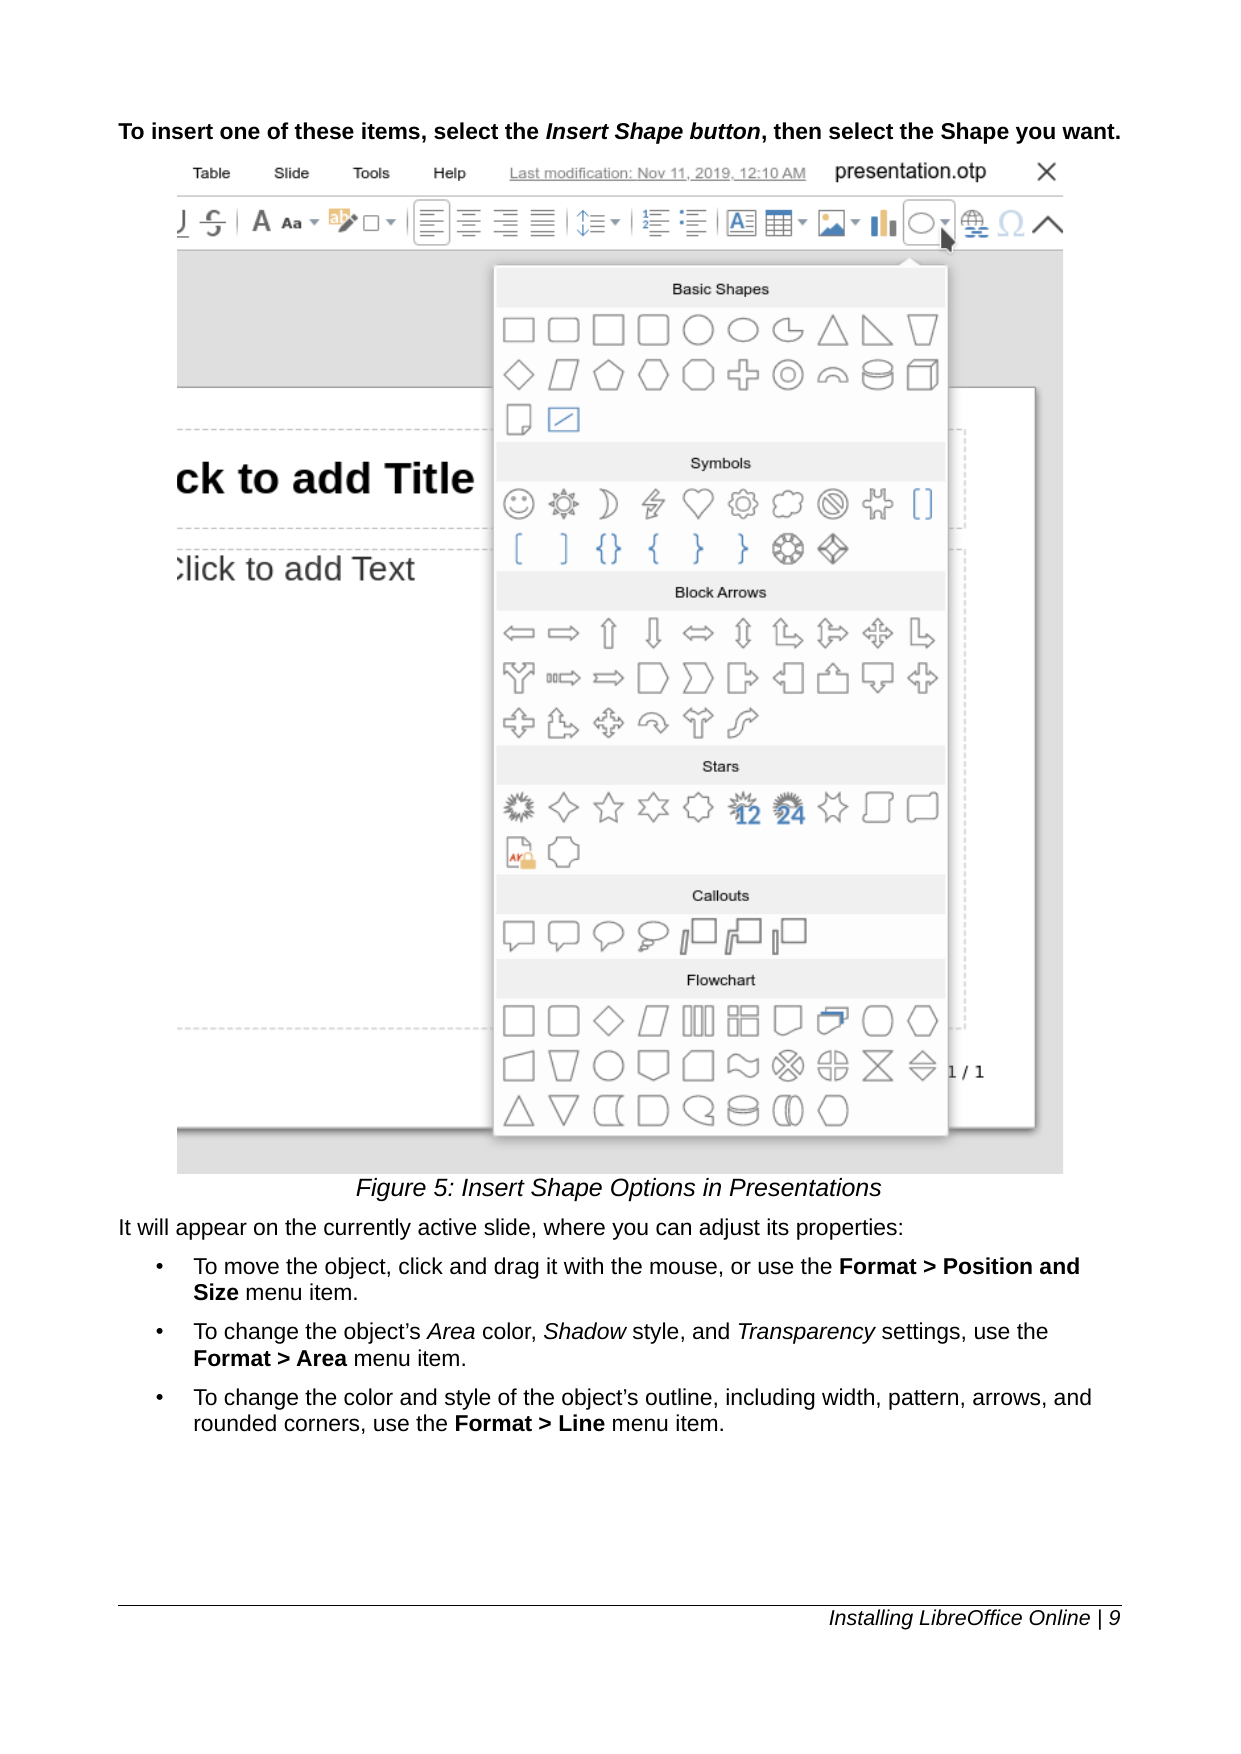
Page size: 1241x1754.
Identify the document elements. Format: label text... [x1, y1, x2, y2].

text Figure 5: Insert Shape Options in Presentations [168, 157, 1072, 1202]
text To insert one of these items, select the Insert Shape button, then select the Shape you want. [118, 118, 1122, 144]
list To change the object’s Area color, Shadow style, and Transparency settings, use the Format > Area menu item. [156, 1318, 1122, 1371]
list To change the color and style of the object’s outline, including width, pattern, arrows, and rounded corners, use the Format > Line menu item. [156, 1383, 1122, 1436]
list To move the object, click and drag it with the mouse, or use the Format > Position and Size menu item. [156, 1253, 1122, 1306]
text It will appear on the currently active slide, where you can adjust its properties: [118, 1214, 1122, 1241]
picture [177, 157, 1064, 1174]
